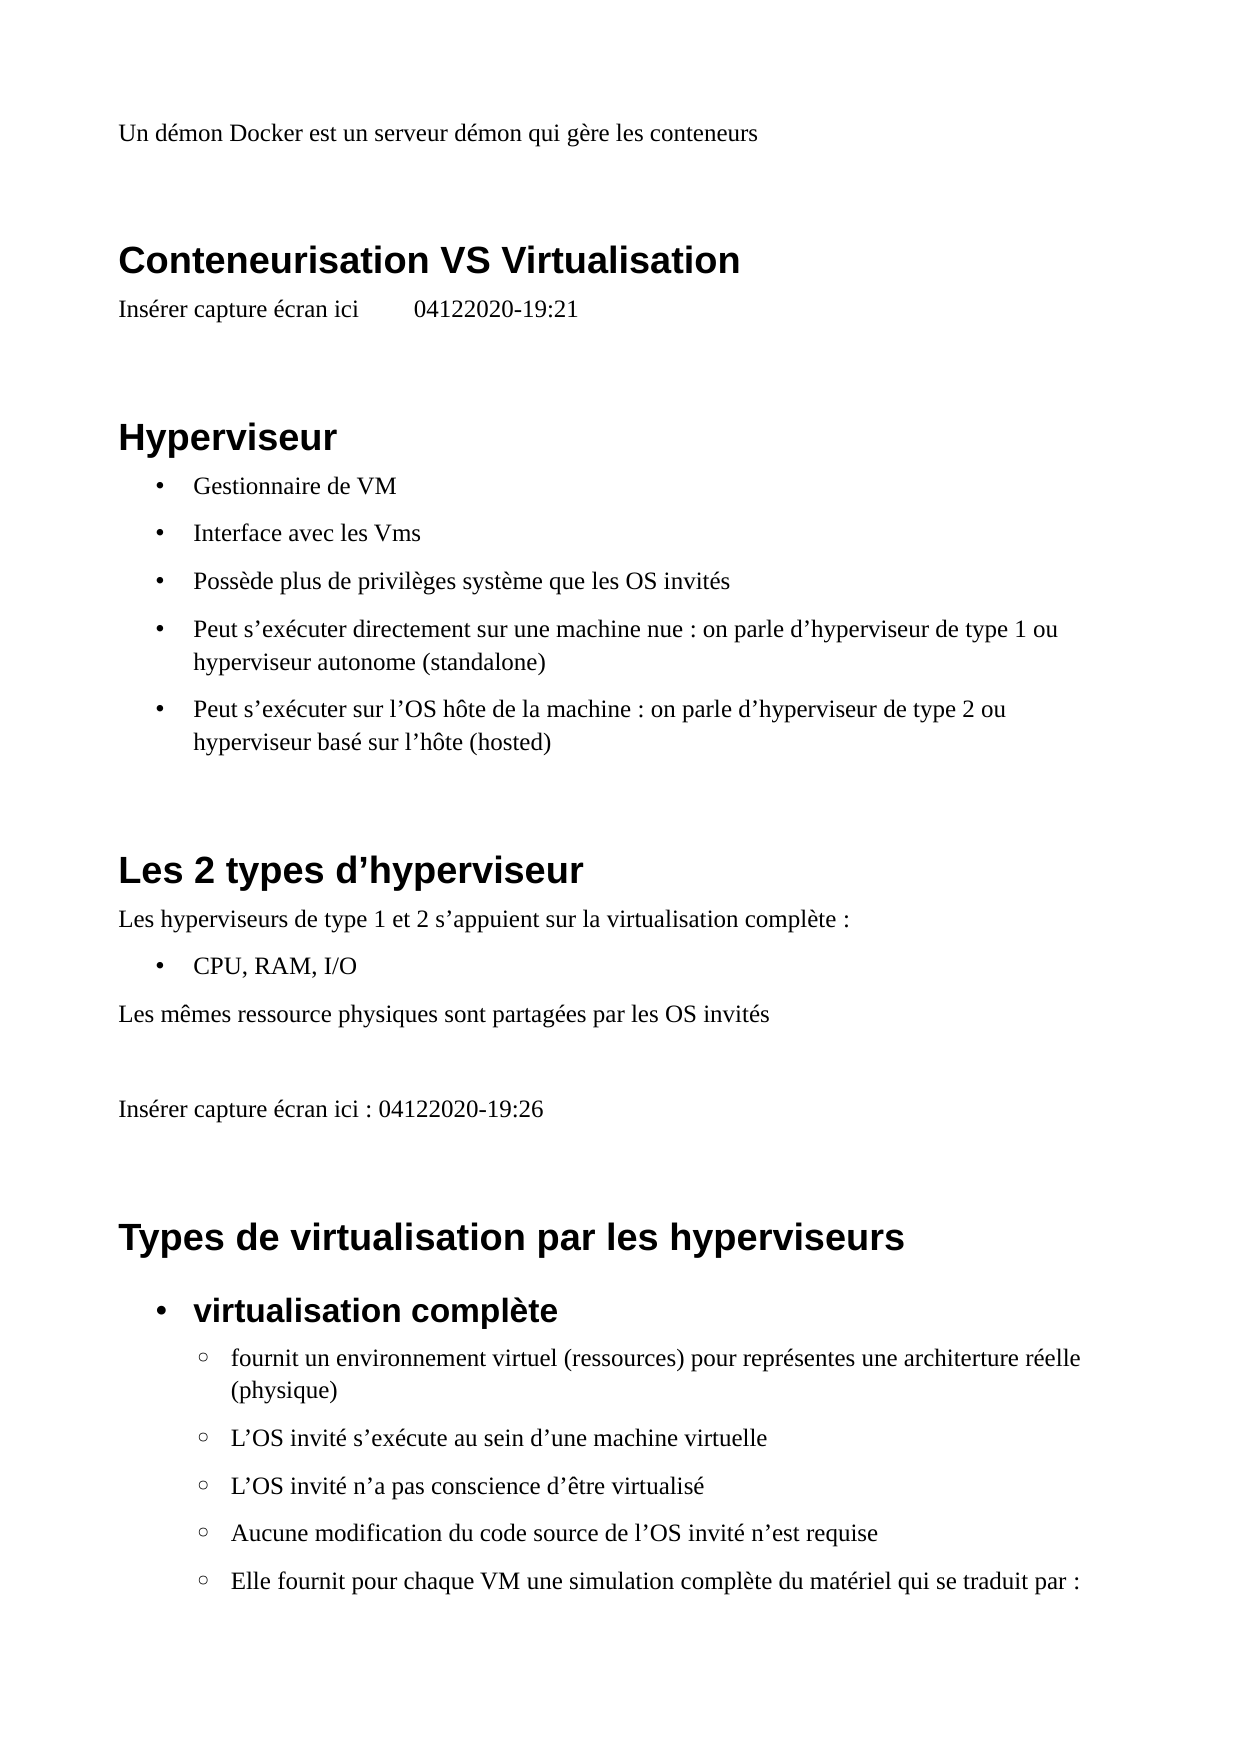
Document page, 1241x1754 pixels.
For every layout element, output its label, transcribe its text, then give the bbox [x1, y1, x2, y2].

subtitle Types de virtualisation par les hyperviseurs [118, 1214, 1122, 1258]
text Insérer capture écran ici : 04122020-19:26 [118, 1094, 1122, 1123]
list fournit un environnement virtuel (ressources) pour représentes une architerture réelle (physique) [193, 1343, 1122, 1404]
list L’OS invité n’a pas conscience d’être virtualisé [193, 1471, 1122, 1499]
list Interface avec les Vms [156, 518, 1122, 547]
subtitle Les 2 types d’hyperviseur [118, 847, 1122, 891]
subtitle Conteneurisation VS Virtualisation [118, 238, 1122, 282]
list L’OS invité s’exécute au sein d’une machine virtuelle [193, 1423, 1122, 1452]
subtitle Hyperviseur [118, 415, 1122, 458]
list Peut s’exécuter sur l’OS hôte de la machine : on parle d’hyperviseur de type 2 ou hyperviseur basé sur l’hôte (hosted) [156, 694, 1122, 756]
list Peut s’exécuter directement sur une machine nue : on parle d’hyperviseur de type 1 ou hyperviseur autonome (standalone) [156, 614, 1122, 675]
text Les hyperviseurs de type 1 et 2 s’appuient sur la virtualisation complète : [118, 904, 1122, 932]
text Insérer capture écran ici 04122020-19:21 [118, 294, 1122, 323]
list Possède plus de privilèges système que les OS invités [156, 566, 1122, 595]
list Gestionnaire de VM [156, 471, 1122, 499]
text Les mêmes ressource physiques sont partagées par les OS invités [118, 999, 1122, 1028]
list Aucune modification du code source de l’OS invité n’est requise [193, 1518, 1122, 1547]
list Elle fournit pour chaque VM une simulation complète du matériel qui se traduit par : [193, 1566, 1122, 1595]
text Un démon Docker est un serveur démon qui gère les conteneurs [118, 118, 1122, 147]
subtitle virtualisation complète [156, 1291, 1122, 1330]
list CPU, RAM, I/O [156, 951, 1122, 980]
